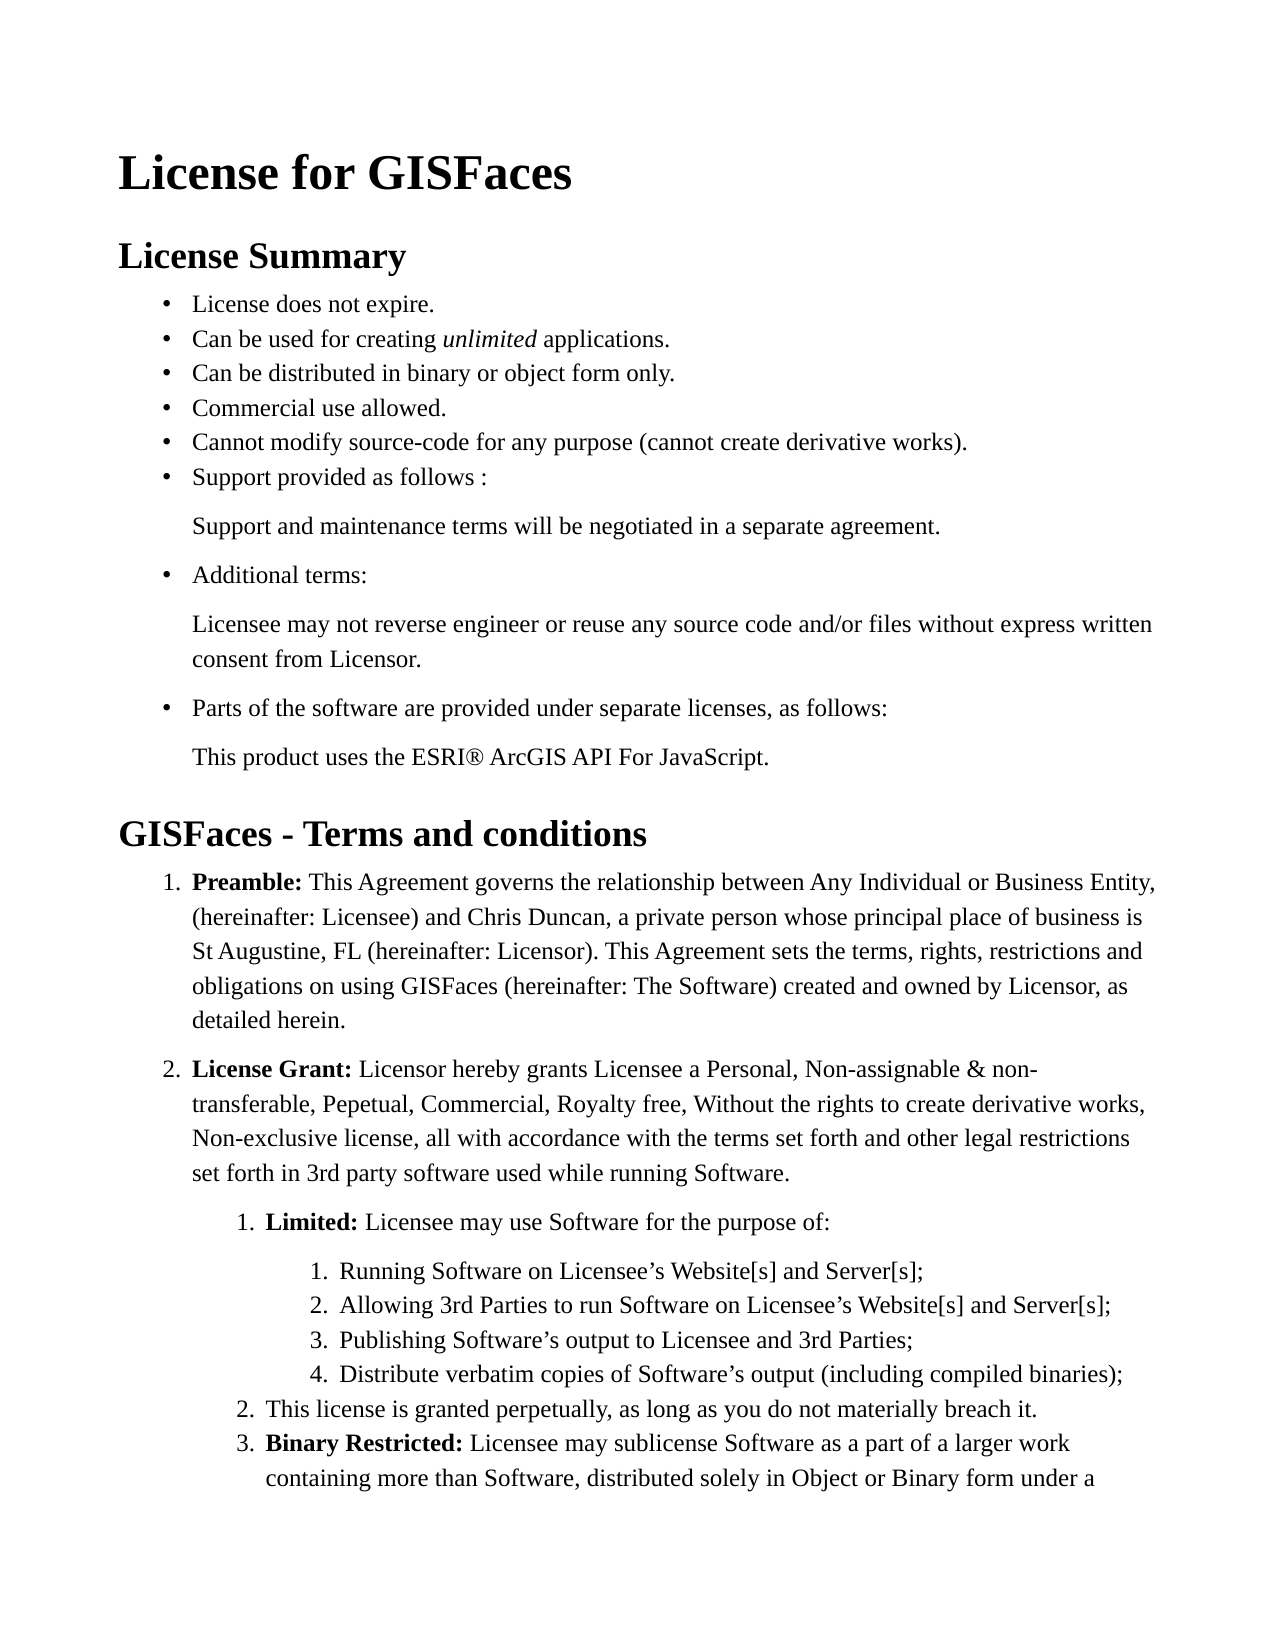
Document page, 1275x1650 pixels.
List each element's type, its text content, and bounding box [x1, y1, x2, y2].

list Can be distributed in binary or object form only. [162, 358, 1157, 387]
list Allowing 3rd Parties to run Software on Licensee’s Website[s] and Server[s]; [309, 1290, 1157, 1319]
list Distribute verbatim copies of Software’s output (including compiled binaries); [309, 1359, 1157, 1388]
list Licensee may not reverse engineer or reuse any source code and/or files without express written consent from Licensor. [162, 609, 1157, 672]
list Commercial use allowed. [162, 393, 1157, 422]
subtitle License for GISFaces [118, 143, 1157, 201]
list License does not expire. [162, 289, 1157, 318]
list License Grant: Licensor hereby grants Licensee a Personal, Non-assignable & non-transferable, Pepetual, Commercial, Royalty free, Without the rights to create derivative works, Non-exclusive license, all with accordance with the terms set forth and other legal restrictions set forth in 3rd party software used while running Software. [162, 1054, 1157, 1186]
list Publishing Software’s output to Licensee and 3rd Parties; [309, 1325, 1157, 1353]
list This license is granted perpetually, as long as you do not materially breach it. [236, 1394, 1157, 1422]
list Limited: Licensee may use Software for the purpose of: [236, 1207, 1157, 1236]
list Cannot modify source-code for any purpose (cannot create derivative works). [162, 427, 1157, 456]
list Support and maintenance terms will be negotiated in a separate agreement. [162, 511, 1157, 540]
list Support provided as follows : [162, 462, 1157, 491]
subtitle GISFaces - Terms and conditions [118, 812, 1157, 855]
list Preamble: This Agreement governs the relationship between Any Individual or Business Entity, (hereinafter: Licensee) and Chris Duncan, a private person whose principal place of business is St Augustine, FL (hereinafter: Licensor). This Agreement sets the terms, rights, restrictions and obligations on using GISFaces (hereinafter: The Software) created and owned by Licensor, as detailed herein. [162, 867, 1157, 1034]
subtitle License Summary [118, 234, 1157, 277]
list Binary Restricted: Licensee may sublicense Software as a part of a larger work containing more than Software, distributed solely in Object or Binary form under a [236, 1428, 1157, 1491]
list Additional terms: [162, 560, 1157, 589]
list Running Software on Licensee’s Website[s] and Server[s]; [309, 1256, 1157, 1284]
list Can be used for creating unlimited applications. [162, 324, 1157, 353]
list Parts of the software are provided under separate licenses, as follows: [162, 693, 1157, 721]
list This product uses the ESRI® ArcGIS API For JavaScript. [162, 742, 1157, 771]
